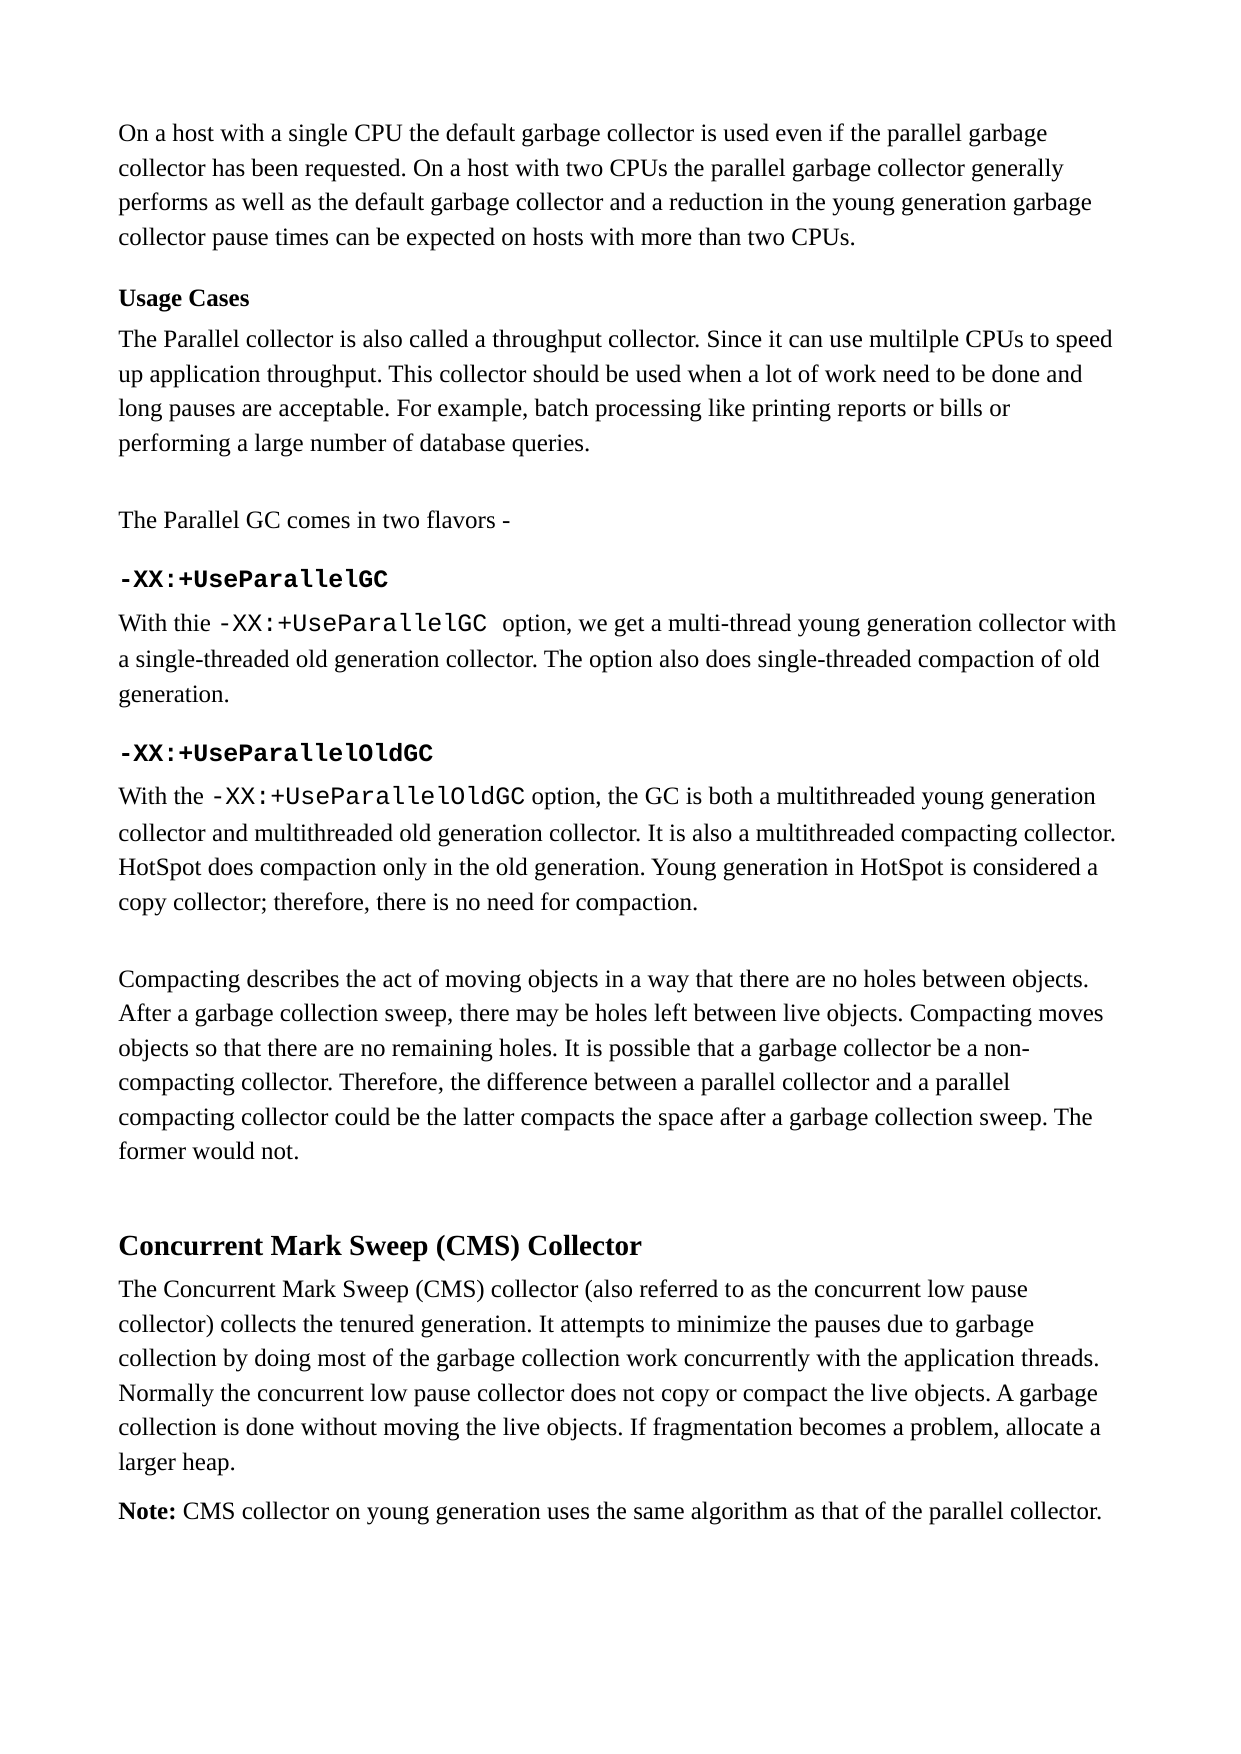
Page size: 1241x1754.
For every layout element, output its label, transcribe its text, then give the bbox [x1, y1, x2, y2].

text The Concurrent Mark Sweep (CMS) collector (also referred to as the concurrent low pause collector) collects the tenured generation. It attempts to minimize the pauses due to garbage collection by doing most of the garbage collection work concurrently with the application threads. Normally the concurrent low pause collector does not copy or compact the live objects. A garbage collection is done without moving the live objects. If fragmentation becomes a problem, allocate a larger heap. [118, 1274, 1122, 1476]
text Note: CMS collector on young generation uses the same algorithm as that of the parallel collector. [118, 1496, 1122, 1524]
subtitle -XX:+UseParallelGC [118, 567, 1122, 595]
subtitle Concurrent Mark Sweep (CMS) Collector [118, 1228, 1122, 1262]
text With the -XX:+UseParallelOldGC option, the GC is both a multithreaded young generation collector and multithreaded old generation collector. It is also a multithreaded compacting collector. HotSpot does compaction only in the old generation. Young generation in HotSpot is considered a copy collector; therefore, there is no need for compaction. [118, 781, 1122, 915]
text The Parallel GC comes in two flavors - [118, 505, 1122, 534]
text On a host with a single CPU the default garbage collector is used even if the parallel garbage collector has been requested. On a host with two CPUs the parallel garbage collector generally performs as well as the default garbage collector and a reduction in the young generation garbage collector pause times can be expected on hosts with more than two CPUs. [118, 118, 1122, 250]
text With thie -XX:+UseParallelGC option, we get a multi-thread young generation collector with a single-threaded old generation collector. The option also does single-threaded compaction of old generation. [118, 608, 1122, 707]
subtitle -XX:+UseParallelOldGC [118, 740, 1122, 768]
text The Parallel collector is also called a throughput collector. Since it can use multilple CPUs to speed up application throughput. This collector should be used when a lot of work need to be done and long pauses are acceptable. For example, batch processing like printing reports or bills or performing a large number of database queries. [118, 324, 1122, 457]
subtitle Usage Cases [118, 283, 1122, 312]
text Compacting describes the act of moving objects in a way that there are no holes between objects. After a garbage collection sweep, there may be holes left between live objects. Compacting moves objects so that there are no remaining holes. It is possible that a garbage collector be a non-compacting collector. Therefore, the difference between a parallel collector and a parallel compacting collector could be the latter compacts the space after a garbage collection sweep. The former would not. [118, 964, 1122, 1165]
